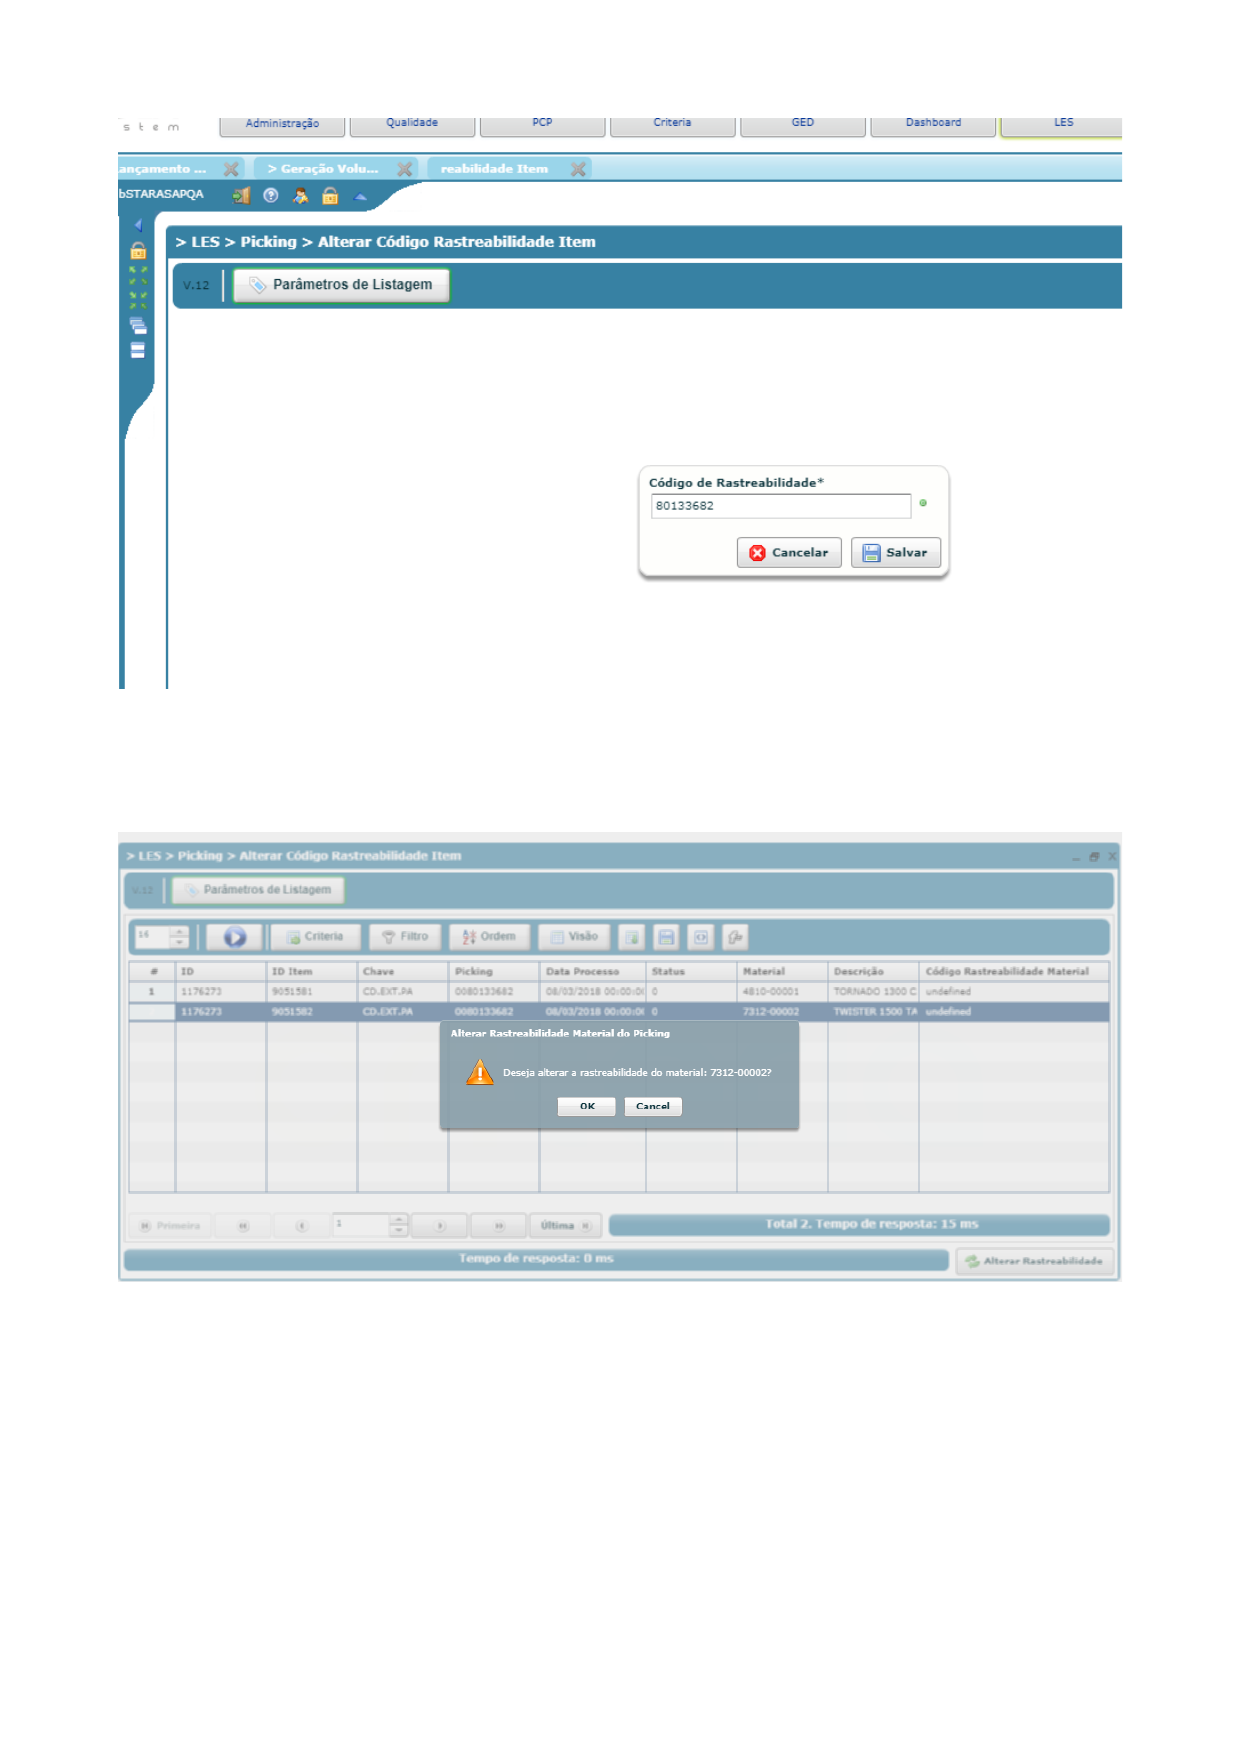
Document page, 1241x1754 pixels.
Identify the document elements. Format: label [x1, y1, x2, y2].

picture [118, 832, 1123, 1282]
picture [118, 118, 1123, 689]
